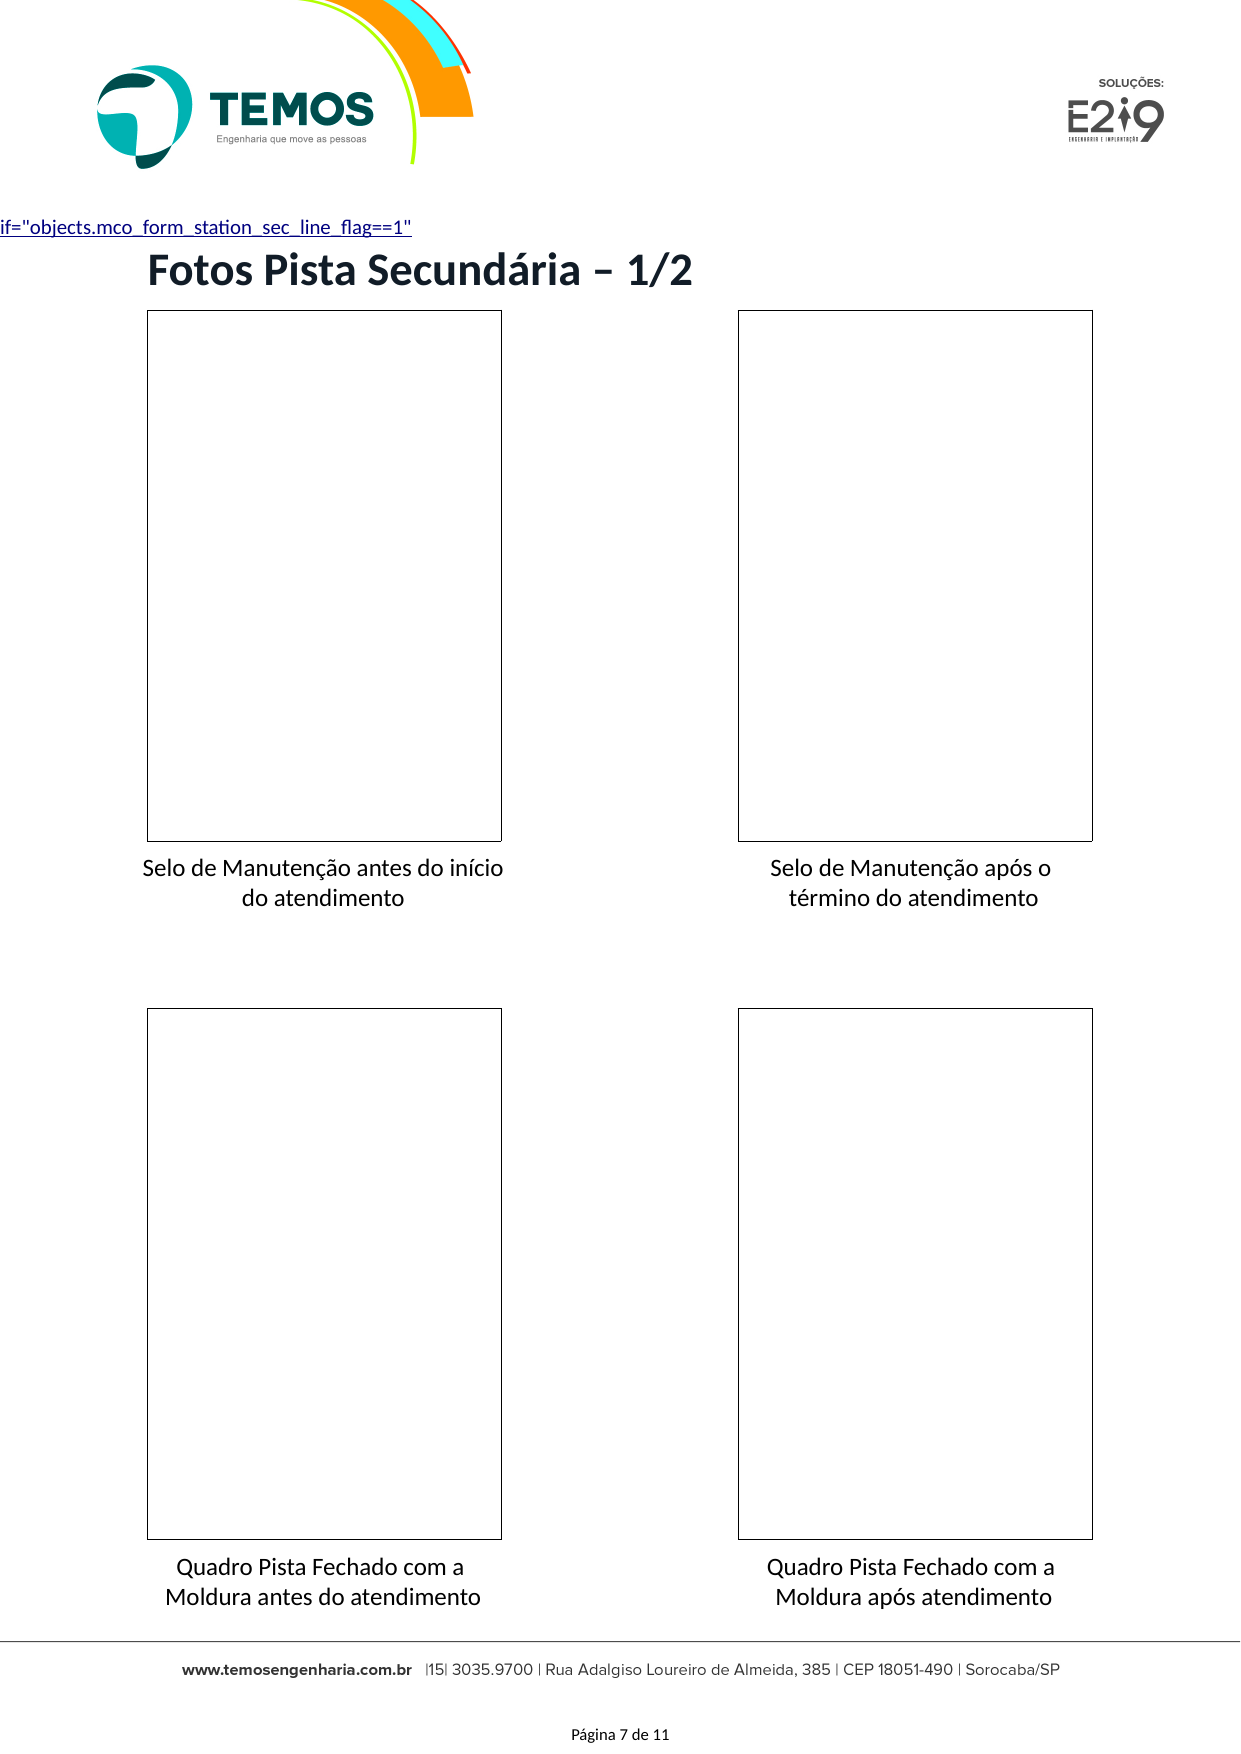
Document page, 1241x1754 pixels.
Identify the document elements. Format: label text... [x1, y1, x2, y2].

text Moldura antes do atendimento [139, 1582, 507, 1612]
subtitle Fotos Pista Secundária – 1/2 [148, 240, 1240, 297]
text término do atendimento [730, 882, 1097, 913]
picture [0, 0, 1241, 1754]
text Moldura após atendimento [730, 1582, 1097, 1612]
text Selo de Manutenção após o [730, 852, 1097, 882]
text Selo de Manutenção antes do início do atendimento [139, 852, 507, 913]
text Quadro Pista Fechado com a [139, 1551, 507, 1582]
text Quadro Pista Fechado com a [730, 1551, 1097, 1582]
text if="objects.mco_form_station_sec_line_flag==1" [0, 214, 1240, 240]
